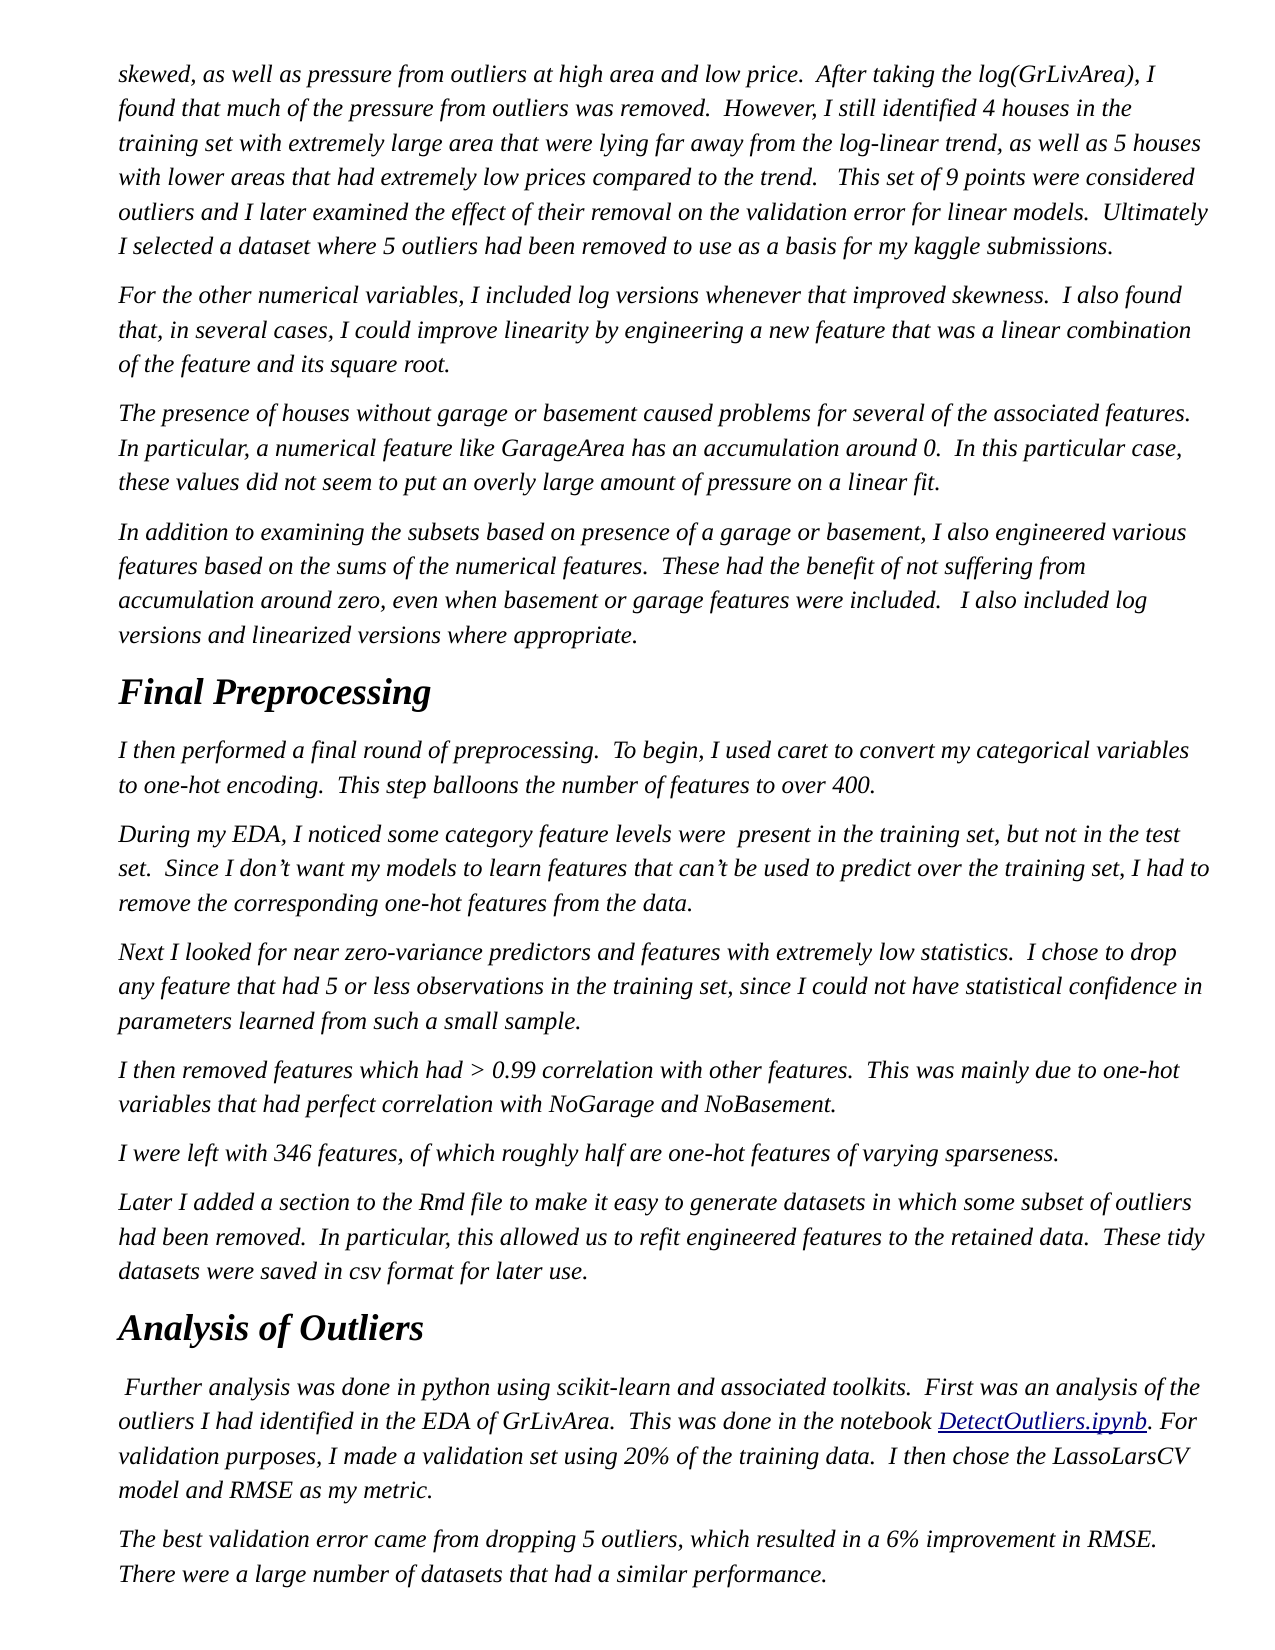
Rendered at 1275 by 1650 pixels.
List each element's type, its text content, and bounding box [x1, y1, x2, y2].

text The presence of houses without garage or basement caused problems for several of the associated features. In particular, a numerical feature like GarageArea has an accumulation around 0. In this particular case, these values did not seem to put an overly large amount of pressure on a linear fit. [118, 398, 1216, 496]
text During my EDA, I noticed some category feature levels were present in the training set, but not in the test set. Since I don’t want my models to learn features that can’t be used to predict over the training set, I had to remove the corresponding one-hot features from the data. [118, 819, 1216, 917]
text I then performed a final round of preprocessing. To begin, I used caret to convert my categorical variables to one-hot encoding. This step balloons the number of features to over 400. [118, 735, 1216, 798]
text Analysis of Outliers [118, 1306, 1216, 1349]
text The best validation error came from dropping 5 outliers, which resulted in a 6% improvement in RMSE. There were a large number of datasets that had a similar performance. [118, 1524, 1216, 1587]
text Final Preprocessing [118, 669, 1216, 712]
text In addition to examining the subsets based on presence of a garage or basement, I also engineered various features based on the sums of the numerical features. These had the benefit of not suffering from accumulation around zero, even when basement or garage features were included. I also included log versions and linearized versions where appropriate. [118, 517, 1216, 649]
text I then removed features which had > 0.99 correlation with other features. This was mainly due to one-hot variables that had perfect correlation with NoGarage and NoBasement. [118, 1055, 1216, 1118]
text Further analysis was done in python using scikit-learn and associated toolkits. First was an analysis of the outliers I had identified in the EDA of GrLivArea. This was done in the notebook DetectOutliers.ipynb. For validation purposes, I made a validation set using 20% of the training data. I then chose the LassoLarsCV model and RMSE as my metric. [118, 1372, 1216, 1504]
text I were left with 346 features, of which roughly half are one-hot features of varying sparseness. [118, 1138, 1216, 1167]
text For the other numerical variables, I included log versions whenever that improved skewness. I also found that, in several cases, I could improve linearity by engineering a new feature that was a linear combination of the feature and its square root. [118, 281, 1216, 378]
text Next I looked for near zero-variance predictors and features with extremely low statistics. I chose to drop any feature that had 5 or less observations in the training set, since I could not have statistical confidence in parameters learned from such a small sample. [118, 937, 1216, 1034]
text Later I added a section to the Rmd file to make it easy to generate datasets in which some subset of outliers had been removed. In particular, this allowed us to refit engineered features to the retained data. These tidy datasets were saved in csv format for later use. [118, 1187, 1216, 1285]
text skewed, as well as pressure from outliers at high area and low price. After taking the log(GrLivArea), I found that much of the pressure from outliers was removed. However, I still identified 4 houses in the training set with extremely large area that were lying far away from the log-linear trend, as well as 5 houses with lower areas that had extremely low prices compared to the trend. This set of 9 points were considered outliers and I later examined the effect of their removal on the validation error for linear models. Ultimately I selected a dataset where 5 outliers had been removed to use as a basis for my kaggle submissions. [118, 59, 1216, 260]
